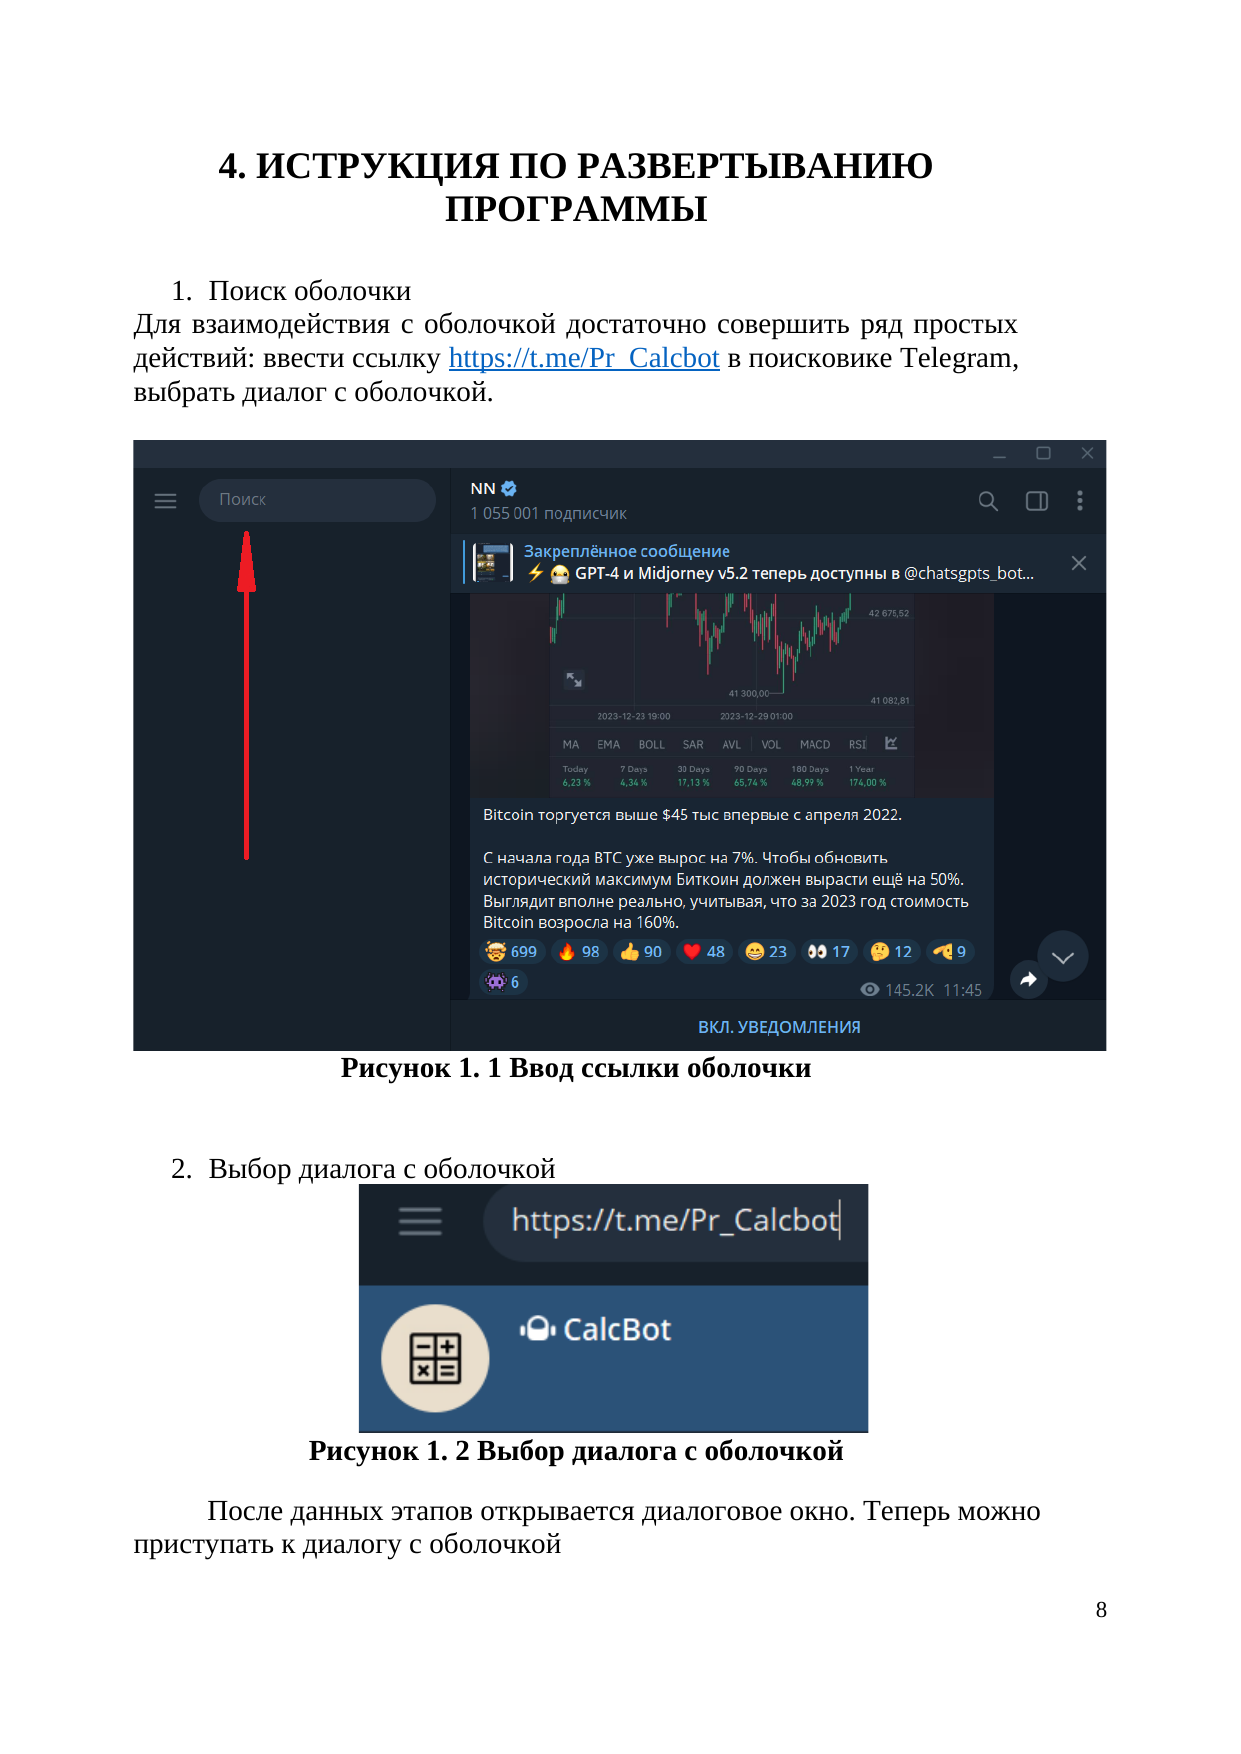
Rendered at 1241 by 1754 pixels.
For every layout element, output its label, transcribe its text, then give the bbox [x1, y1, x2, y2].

list Поиск оболочки [171, 273, 1019, 307]
text Для взаимодействия с оболочкой достаточно совершить ряд простых действий: ввести ссылку https://t.me/Pr_Calcbot в поисковике Telegram, выбрать диалог с оболочкой. [133, 307, 1019, 407]
text Рисунок 1. 2 Выбор диалога с оболочкой [133, 1433, 1019, 1467]
text 4. ИСТРУКЦИЯ ПО РАЗВЕРТЫВАНИЮ ПРОГРАММЫ [133, 144, 1019, 230]
picture [358, 1184, 869, 1433]
picture [133, 440, 1107, 1051]
text Рисунок 1. 1 Ввод ссылки оболочки [133, 1051, 1019, 1084]
text После данных этапов открывается диалоговое окно. Теперь можно приступать к диалогу с оболочкой [133, 1493, 1107, 1560]
list Выбор диалога с оболочкой [171, 1151, 1019, 1184]
